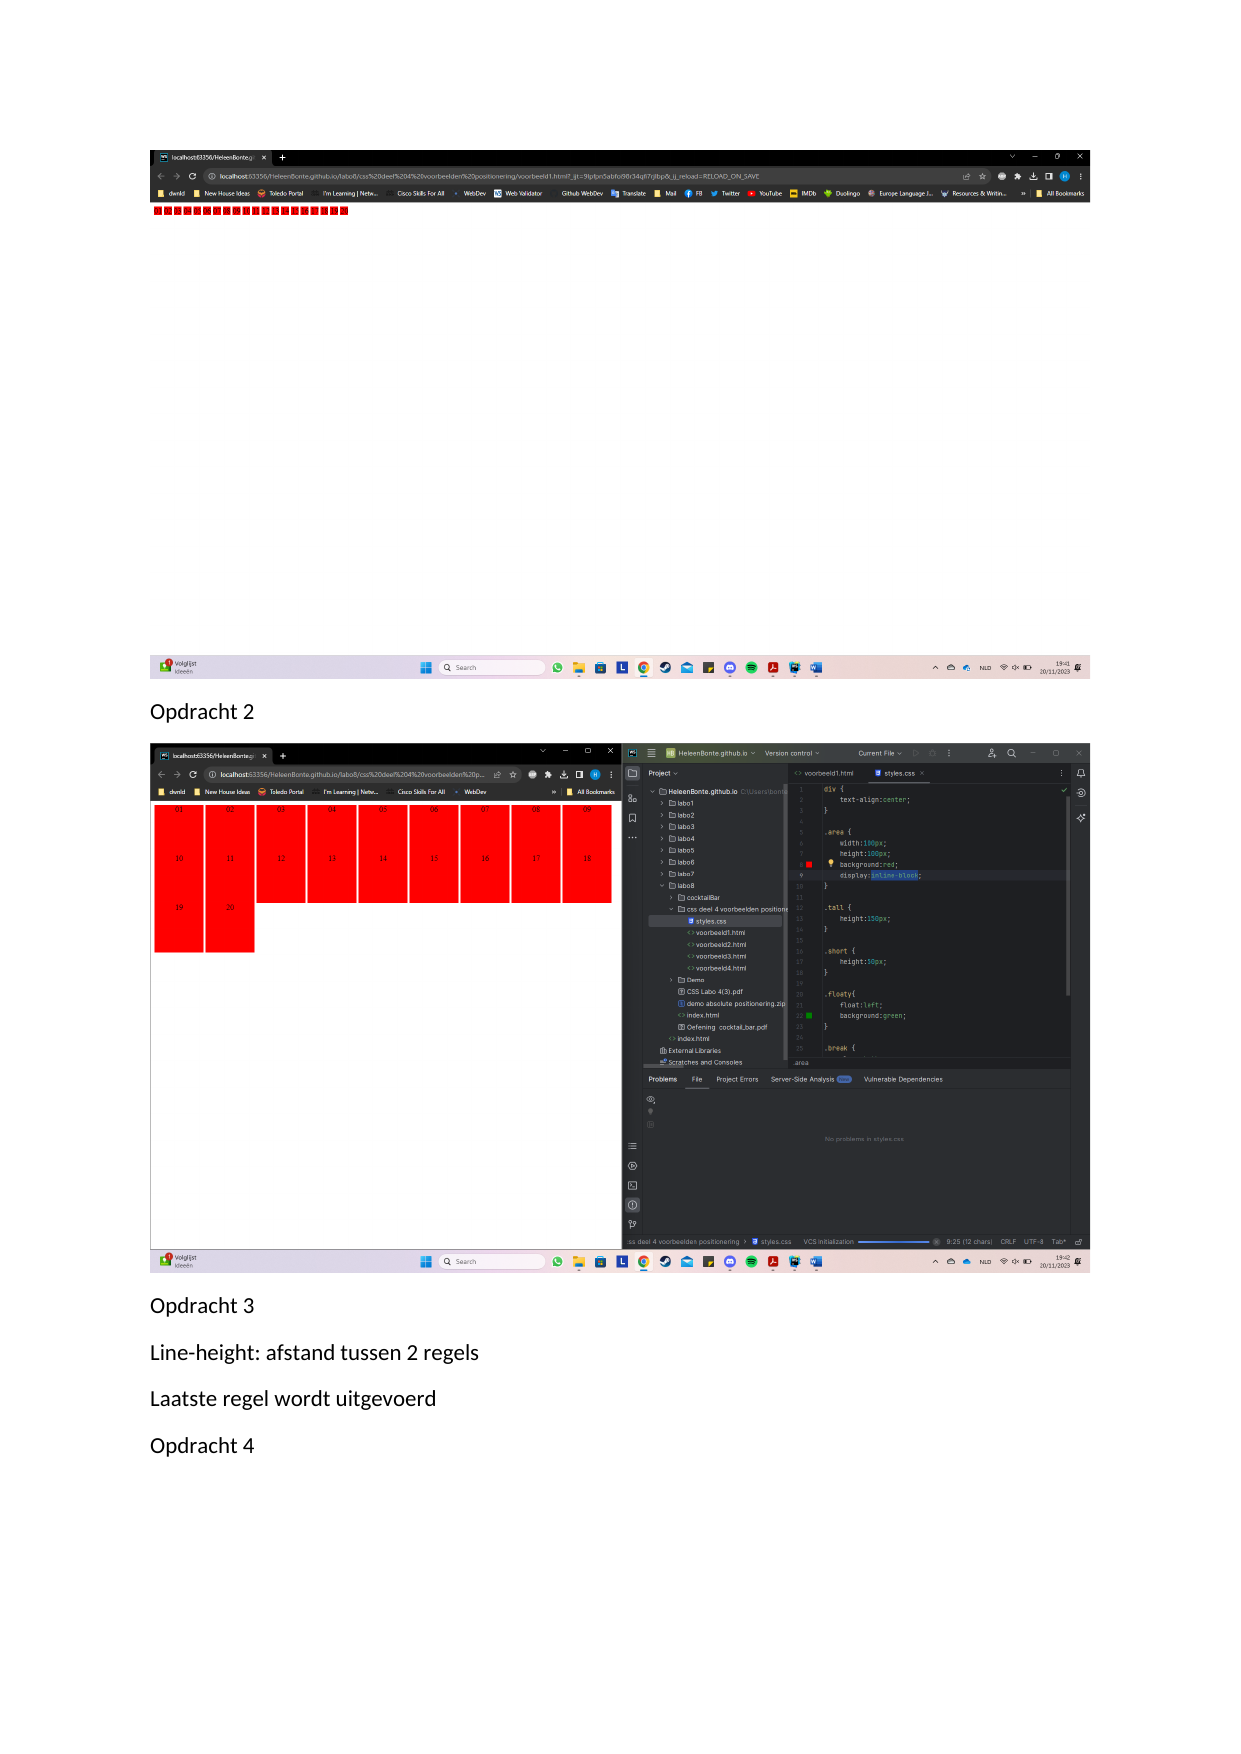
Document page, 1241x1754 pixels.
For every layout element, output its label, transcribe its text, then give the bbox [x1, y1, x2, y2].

text Laatste regel wordt uitgevoerd [150, 1384, 1090, 1412]
text Opdracht 2 [150, 697, 1090, 725]
text Opdracht 3 [150, 1291, 1090, 1319]
text Line-height: afstand tussen 2 regels [150, 1338, 1090, 1366]
text Opdracht 4 [150, 1431, 1090, 1459]
